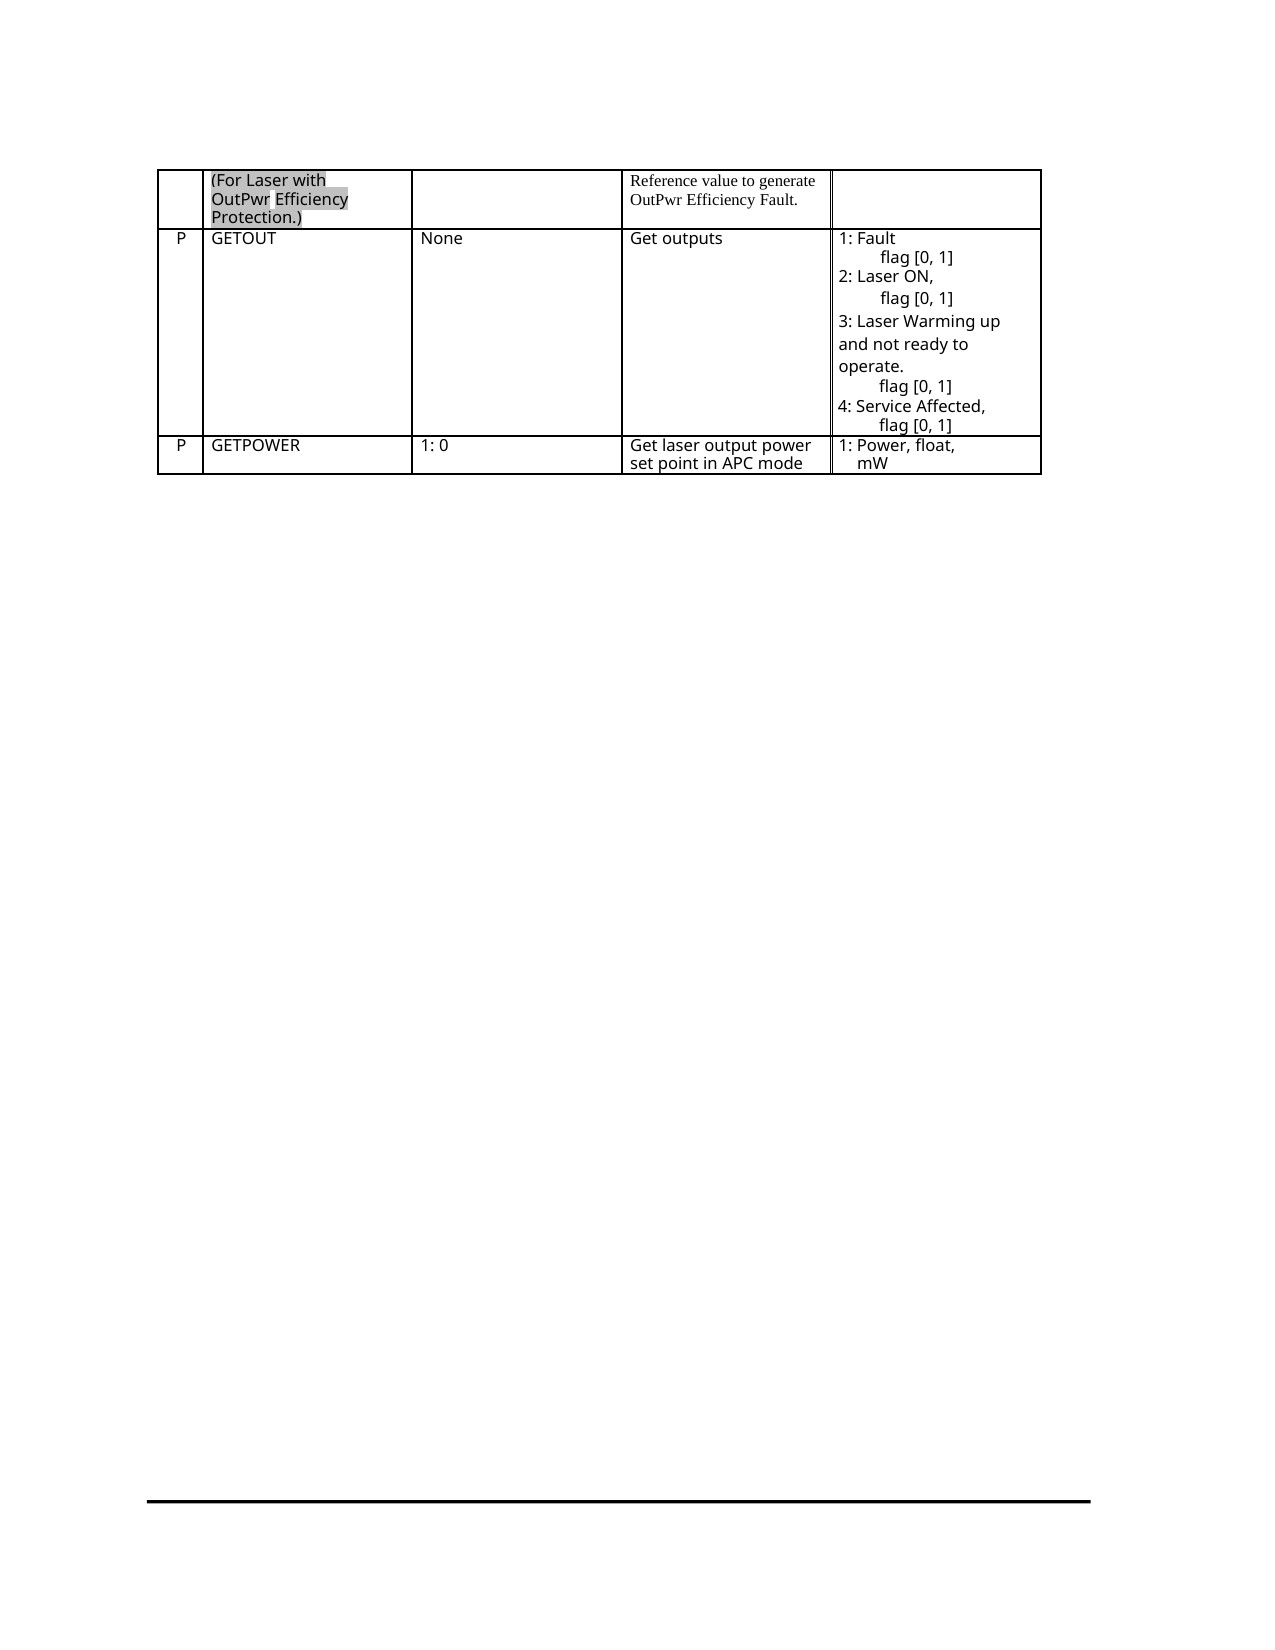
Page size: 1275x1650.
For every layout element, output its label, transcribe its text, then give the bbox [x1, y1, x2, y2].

table_cell GETOUT [204, 230, 411, 435]
table_cell (For Laser with OutPwr Efficiency Protection.) [204, 171, 411, 228]
table_cell 1: Fault flag [0, 1] 2: Laser ON, flag [0, 1] 3: Laser Warming up and not ready to operate. flag [0, 1] 4: Service Affected, flag [0, 1] [833, 230, 1040, 435]
table_cell [413, 171, 621, 228]
table_cell 1: Power, float, mW [833, 437, 1040, 473]
table_cell 1: 0 [413, 437, 621, 473]
table_cell [159, 171, 202, 228]
table_cell P [159, 437, 202, 473]
table_cell P [159, 230, 202, 435]
table_cell GETPOWER [204, 437, 411, 473]
table_cell Get laser output power set point in APC mode [623, 437, 830, 473]
table_cell Reference value to generate OutPwr Efficiency Fault. [623, 171, 830, 228]
table_cell None [413, 230, 621, 435]
table_cell [833, 171, 1040, 228]
table_cell Get outputs [623, 230, 830, 435]
